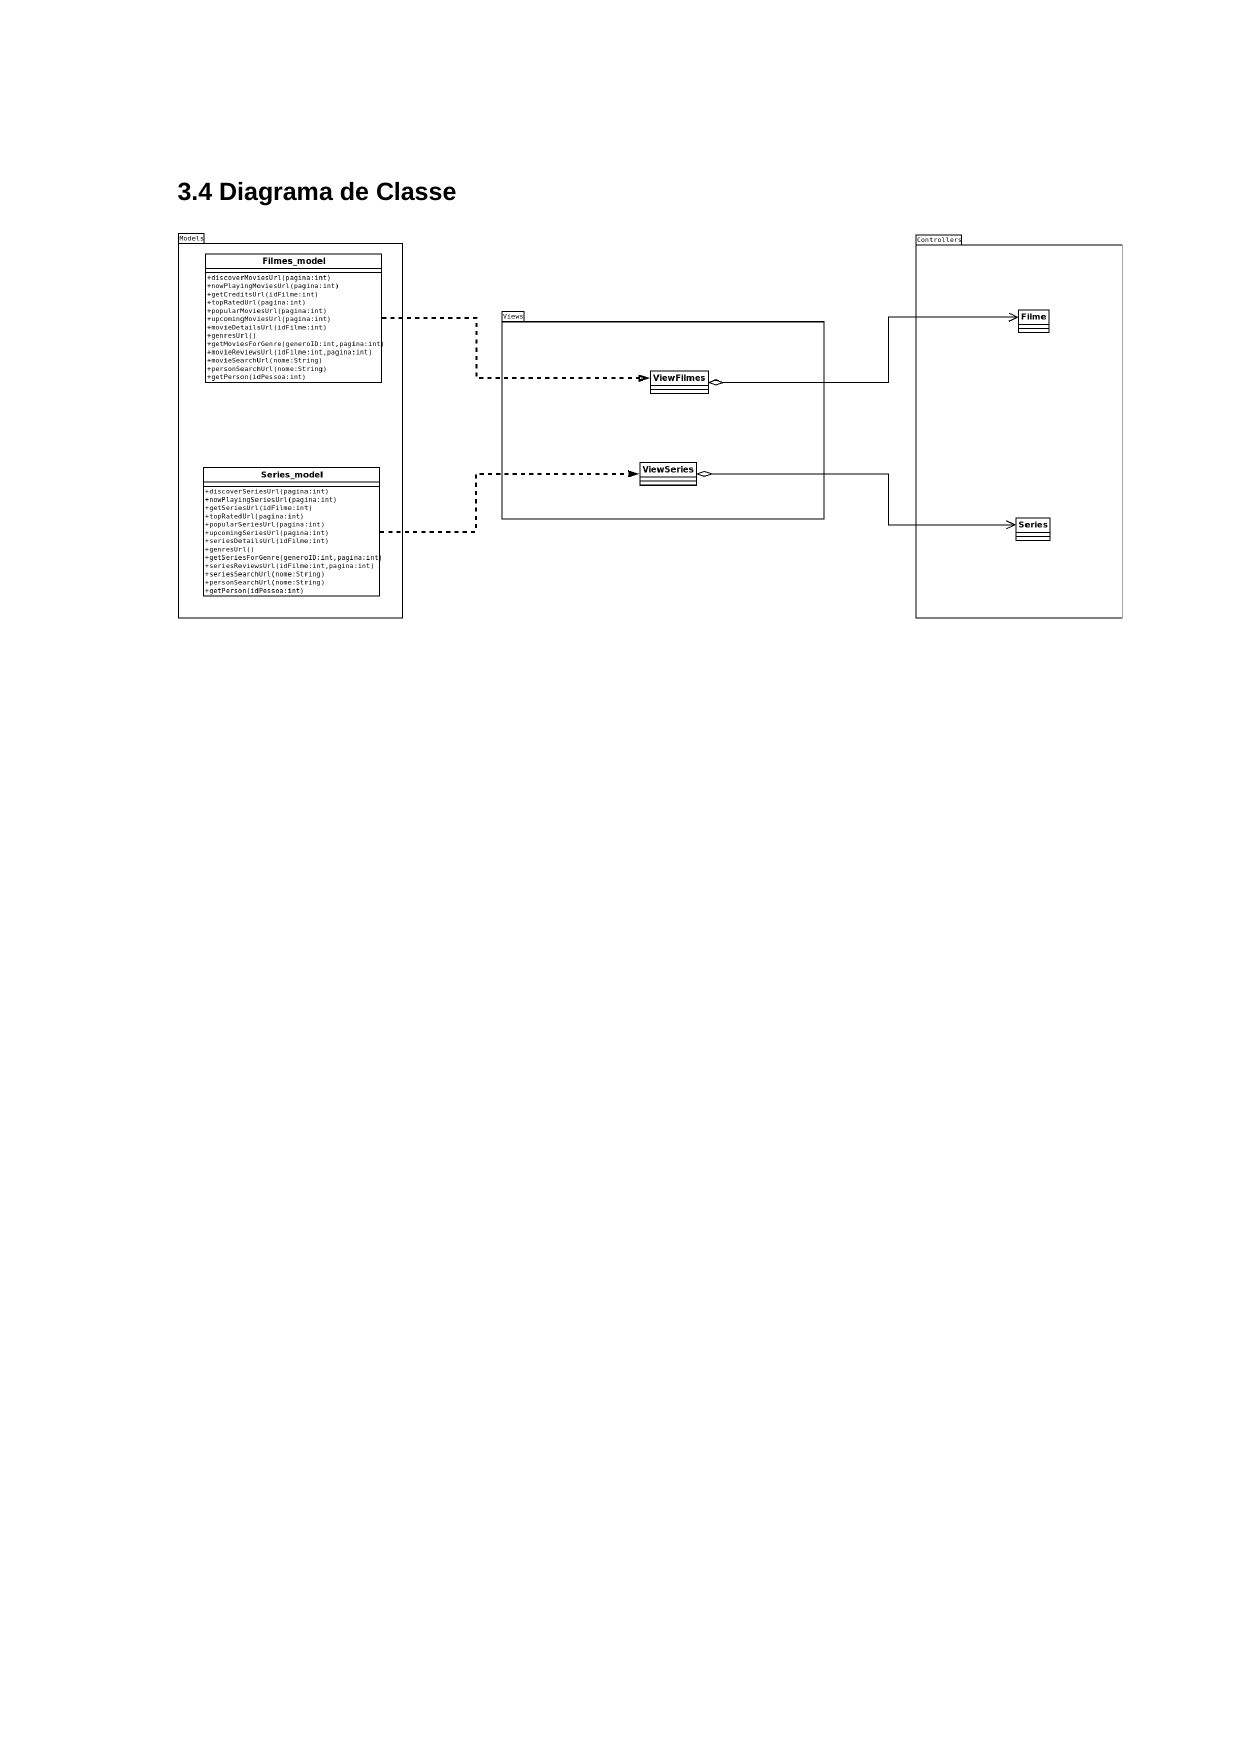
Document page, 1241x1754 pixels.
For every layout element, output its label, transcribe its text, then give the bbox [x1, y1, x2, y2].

subtitle 3.4 Diagrama de Classe [177, 177, 1122, 206]
